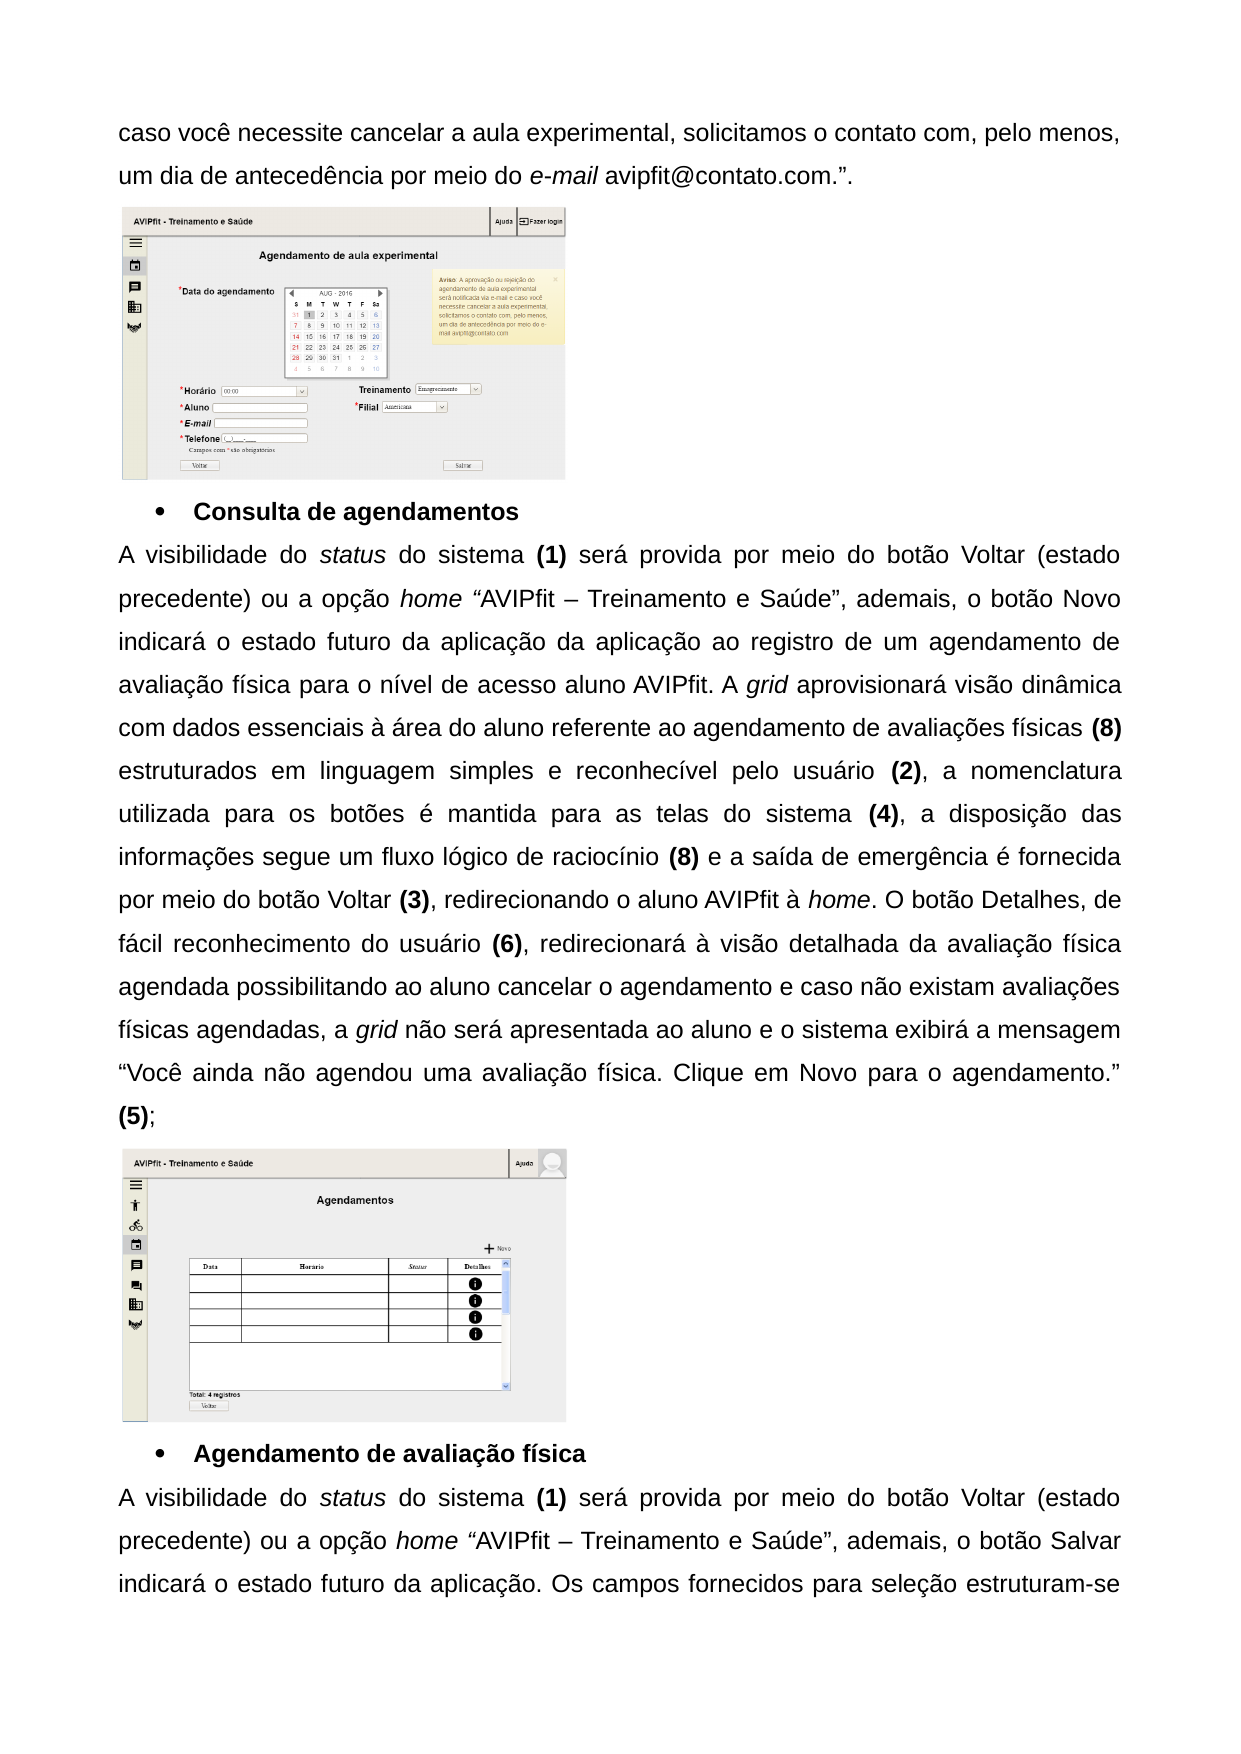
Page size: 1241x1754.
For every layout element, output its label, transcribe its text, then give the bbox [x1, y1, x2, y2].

list Consulta de agendamentos [156, 497, 1122, 526]
text A visibilidade do status do sistema (1) será provida por meio do botão Voltar (estado precedente) ou a opção home “AVIPfit – Treinamento e Saúde”, ademais, o botão Salvar indicará o estado futuro da aplicação. Os campos fornecidos para seleção estruturam-se [118, 1483, 1122, 1598]
list Agendamento de avaliação física [156, 1439, 1122, 1468]
text caso você necessite cancelar a aula experimental, solicitamos o contato com, pelo menos, um dia de antecedência por meio do e-mail avipfit@contato.com.”. [118, 118, 1122, 190]
text A visibilidade do status do sistema (1) será provida por meio do botão Voltar (estado precedente) ou a opção home “AVIPfit – Treinamento e Saúde”, ademais, o botão Novo indicará o estado futuro da aplicação da aplicação ao registro de um agendamento de avaliação física para o nível de acesso aluno AVIPfit. A grid aprovisionará visão dinâmica com dados essenciais à área do aluno referente ao agendamento de avaliações físicas (8) estruturados em linguagem simples e reconhecível pelo usuário (2), a nomenclatura utilizada para os botões é mantida para as telas do sistema (4), a disposição das informações segue um fluxo lógico de raciocínio (8) e a saída de emergência é fornecida por meio do botão Voltar (3), redirecionando o aluno AVIPfit à home. O botão Detalhes, de fácil reconhecimento do usuário (6), redirecionará à visão detalhada da avaliação física agendada possibilitando ao aluno cancelar o agendamento e caso não existam avaliações físicas agendadas, a grid não será apresentada ao aluno e o sistema exibirá a mensagem “Você ainda não agendou uma avaliação física. Clique em Novo para o agendamento.” (5); [118, 540, 1122, 1130]
